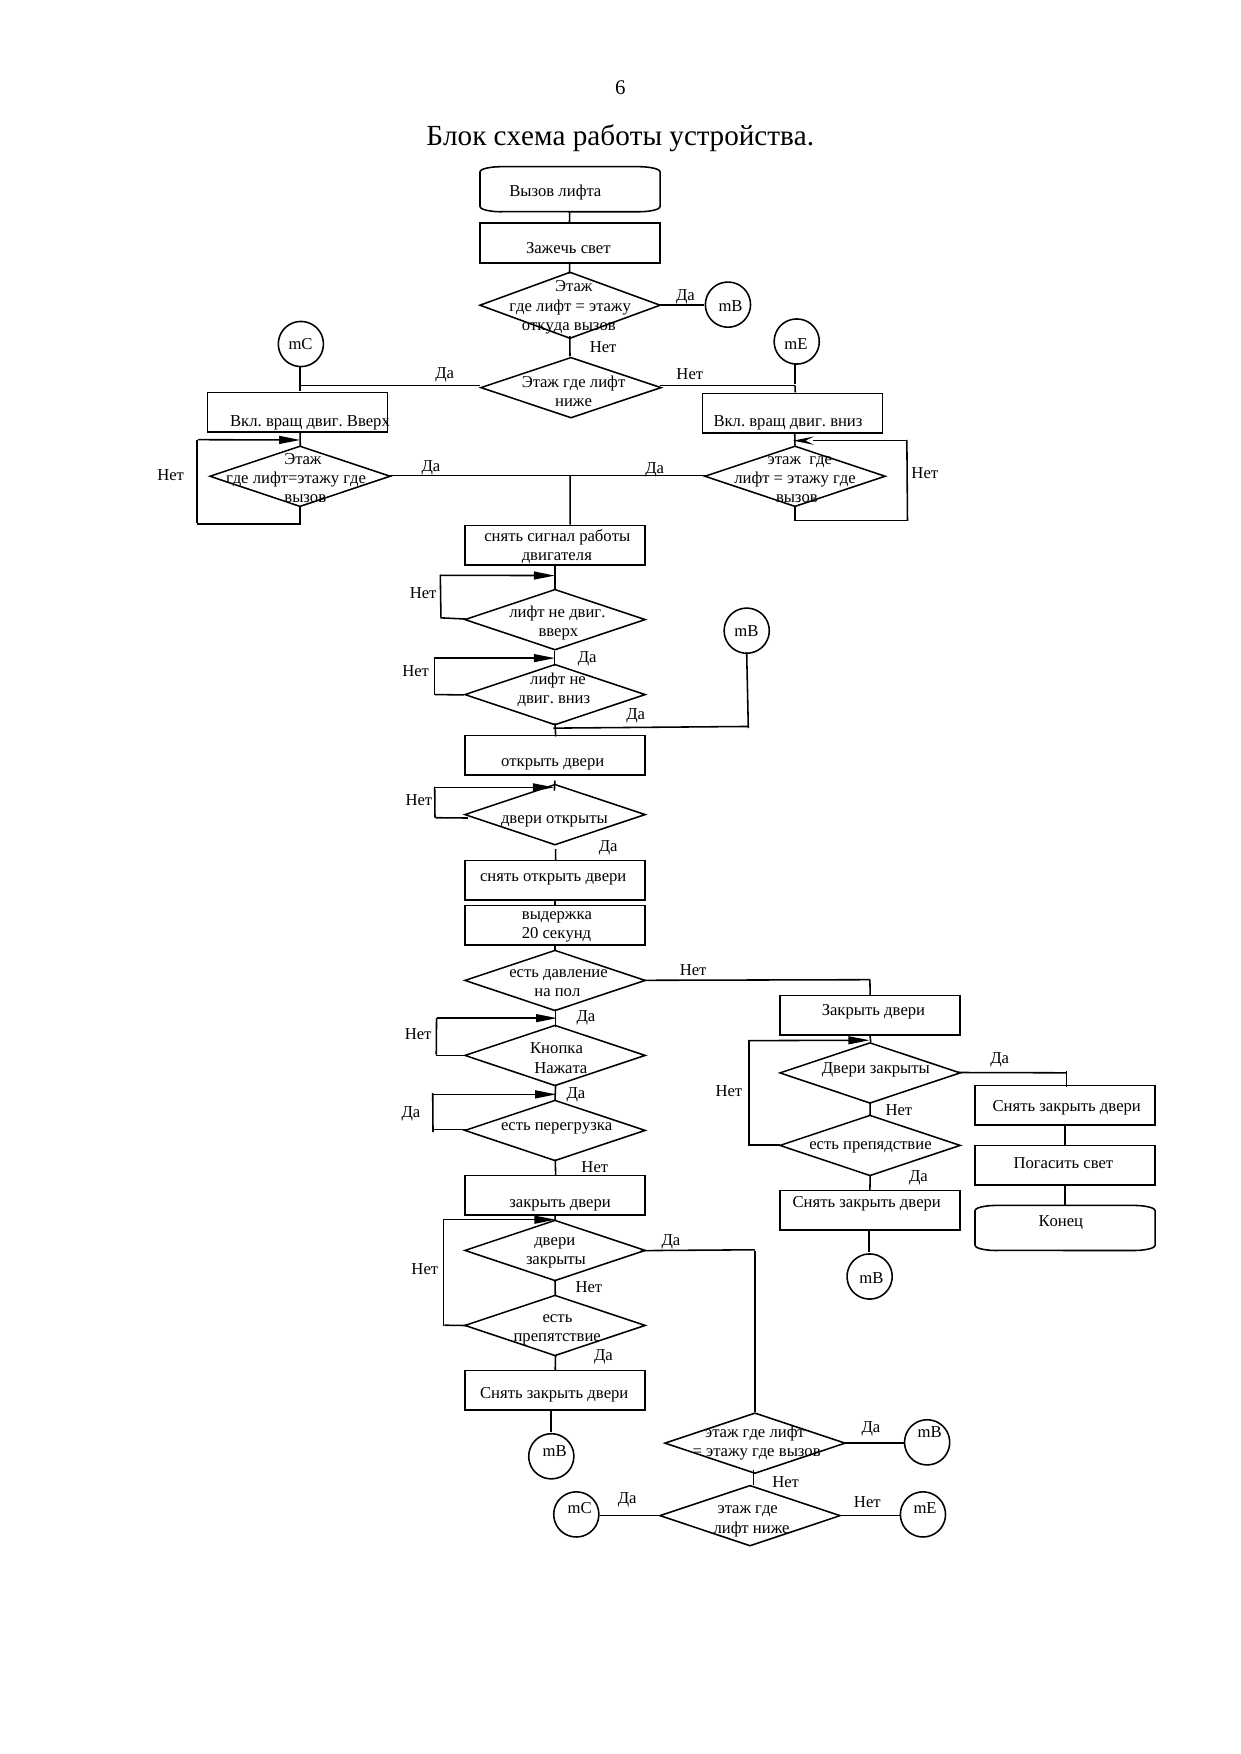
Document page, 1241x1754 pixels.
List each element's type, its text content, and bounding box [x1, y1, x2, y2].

text [1156, 1096, 1181, 1115]
text Нажата Двери закрыты [750, 1057, 822, 1077]
text Снять закрыть двери [466, 1383, 644, 1402]
text [961, 1211, 974, 1230]
text [59, 621, 520, 640]
text лифт ниже [932, 1517, 1181, 1537]
text Нажата Двери закрыты [786, 1057, 954, 1077]
text [646, 1383, 754, 1402]
text [59, 1096, 431, 1115]
text есть перегрузка [1066, 1115, 1181, 1134]
text лифт не двиг. [470, 602, 640, 621]
text вызов вызов [909, 487, 1181, 506]
text [532, 1222, 578, 1230]
text Погасить свет [59, 1153, 554, 1172]
text [769, 621, 1181, 640]
text Нет [676, 364, 706, 383]
text [891, 1268, 1181, 1287]
text [749, 688, 1181, 707]
text [756, 1249, 868, 1268]
text [872, 1038, 1181, 1057]
text Этаж [709, 283, 746, 295]
text Этаж этаж где [198, 449, 286, 468]
text этаж где лифт mB [792, 1427, 833, 1441]
text этаж где лифт mB [677, 1422, 791, 1441]
text Нет [402, 661, 432, 680]
text Погасить свет [976, 1153, 1154, 1172]
text Этаж где лифт [301, 372, 522, 386]
text [691, 1230, 868, 1249]
text [59, 410, 207, 429]
text [600, 391, 794, 410]
text Нет [581, 1157, 611, 1176]
text лифт не двиг. [442, 602, 512, 618]
text [750, 295, 1181, 314]
text [59, 1192, 464, 1211]
text mE [902, 1498, 944, 1517]
text [646, 544, 1181, 564]
text Нет [679, 960, 709, 979]
text Этаж этаж где [59, 449, 196, 468]
text Да [990, 1048, 1020, 1067]
text [596, 1307, 754, 1326]
text вызов вызов [59, 487, 196, 506]
text Этаж этаж где [809, 449, 906, 468]
text двиг. вниз [470, 688, 640, 707]
text есть [470, 1307, 640, 1326]
text Этаж этаж где [736, 449, 854, 468]
text откуда вызов [709, 314, 747, 326]
text [59, 981, 518, 1000]
text mC [555, 1498, 598, 1517]
text где лифт=этажу где лифт = этажу где [198, 468, 236, 487]
text Нажата Двери закрыты [586, 1057, 748, 1077]
text Этаж этаж где [241, 449, 359, 468]
text [1066, 1192, 1181, 1211]
text где лифт=этажу где лифт = этажу где [859, 468, 906, 487]
text вызов вызов [307, 487, 569, 506]
text лифт не двиг. [598, 602, 1181, 621]
text открыть двери [466, 751, 644, 770]
text Этаж [513, 276, 627, 295]
text [646, 866, 1181, 885]
text [599, 1038, 848, 1057]
text Да [618, 1488, 647, 1507]
text лифт ниже [555, 1517, 597, 1536]
text [750, 1096, 869, 1115]
text [646, 751, 1181, 770]
text Да [676, 284, 706, 304]
text вызов вызов [198, 487, 293, 506]
text [59, 238, 479, 257]
text выдержка [59, 904, 554, 923]
text [976, 1146, 1154, 1153]
text mB [707, 295, 749, 314]
text снять открыть двери [466, 866, 644, 885]
text Да [661, 1229, 691, 1249]
text Нажата Двери закрыты [918, 1057, 1181, 1077]
text [961, 1000, 1181, 1019]
text препятствие [434, 1326, 518, 1345]
text выдержка [556, 904, 1181, 923]
text [646, 923, 1181, 942]
text вызов вызов [248, 487, 352, 505]
text mB = этажу где вызов [59, 1441, 532, 1460]
text где лифт=этажу где лифт = этажу где [364, 476, 569, 487]
text Снять закрыть двери [976, 1096, 1154, 1115]
text Погасить свет [887, 1153, 974, 1172]
text лифт не двиг. [728, 609, 765, 621]
text Этаж где лифт [657, 386, 794, 391]
text [444, 1307, 514, 1324]
text препятствие [595, 1326, 754, 1345]
text [444, 1230, 520, 1249]
text Да [594, 1344, 624, 1364]
text этаж где лифт mB [941, 1422, 1181, 1441]
text есть давление [596, 962, 679, 979]
text вверх [475, 621, 635, 640]
text Погасить свет [557, 1153, 854, 1172]
text [59, 808, 496, 827]
text [961, 1192, 1064, 1211]
text Этаж этаж где [314, 449, 781, 468]
text вызов вызов [743, 487, 847, 505]
text mB = этажу где вызов [671, 1441, 840, 1460]
text [834, 1045, 906, 1057]
text [797, 391, 1181, 410]
text Да [578, 647, 607, 666]
text есть перегрузка [434, 1115, 505, 1129]
text лифт не двиг. [59, 602, 463, 621]
text этаж где лифт mB [59, 1422, 550, 1441]
text лифт не [748, 669, 1181, 688]
text [592, 981, 869, 1000]
text Нажата Двери закрыты [476, 1057, 634, 1077]
text [556, 1268, 754, 1287]
text Да [576, 1006, 606, 1025]
text закрыты [470, 1249, 640, 1268]
text [524, 1268, 587, 1279]
text [871, 981, 1181, 1000]
text есть перегрузка [820, 1117, 920, 1134]
text где лифт=этажу где лифт = этажу где [451, 468, 645, 475]
text где лифт = этажу [485, 295, 655, 314]
text [59, 1498, 558, 1517]
text [932, 1134, 1064, 1153]
text [818, 334, 1181, 353]
text снять сигнал работы [466, 526, 644, 544]
text [59, 1307, 443, 1326]
text [590, 621, 725, 640]
text [59, 751, 464, 770]
text [1154, 1230, 1181, 1249]
text [482, 1134, 628, 1153]
text [871, 1096, 974, 1115]
text [941, 1498, 1181, 1517]
text Нет [854, 1491, 883, 1511]
text откуда вызов [777, 320, 816, 334]
subtitle Блок схема работы устройства. [59, 118, 1181, 152]
text [661, 238, 1181, 257]
text [1066, 1134, 1181, 1153]
text [781, 1211, 959, 1229]
text [756, 1268, 848, 1287]
text Нет [589, 336, 619, 356]
text mB = этажу где вызов [944, 1441, 1181, 1460]
text [59, 688, 496, 707]
text Нет [715, 1081, 745, 1100]
text Этаж где лифт [620, 372, 1181, 391]
text вызов вызов [571, 487, 788, 506]
text [977, 1207, 1153, 1211]
text этаж где лифт mB [552, 1422, 722, 1441]
text mB [725, 621, 768, 640]
text [883, 410, 1181, 429]
text Да [401, 1102, 431, 1121]
text Этаж [586, 276, 1181, 295]
text [869, 1249, 1181, 1268]
text [59, 1038, 464, 1057]
text Этаж где лифт [59, 372, 299, 391]
text лифт не [574, 669, 746, 688]
text Нажата Двери закрыты [59, 1057, 524, 1077]
text этаж где [665, 1498, 835, 1517]
text [870, 1230, 976, 1249]
text [781, 996, 959, 1000]
text [444, 1268, 554, 1287]
text Погасить свет [1156, 1153, 1181, 1172]
text mB = этажу где вызов [530, 1441, 573, 1460]
text где лифт=этажу где лифт = этажу где [571, 476, 731, 487]
text лифт не [59, 669, 434, 688]
text Нет [911, 463, 941, 482]
text закрыть двери [466, 1192, 644, 1211]
text Этаж этаж где [908, 449, 1181, 468]
text Да [645, 458, 675, 477]
text на пол [473, 981, 637, 1000]
text препятствие [756, 1326, 1181, 1345]
text [444, 1220, 538, 1230]
text [756, 1383, 1181, 1402]
text Да [861, 1417, 891, 1436]
text вызов вызов [802, 487, 906, 506]
text [750, 1041, 869, 1057]
text Да [435, 363, 465, 382]
text [529, 1000, 581, 1009]
text [646, 525, 1181, 544]
text [750, 1134, 808, 1144]
text есть перегрузка [470, 1115, 640, 1134]
text Погасить свет [809, 1153, 931, 1172]
text [59, 1249, 443, 1268]
text где лифт=этажу где лифт = этажу где [908, 468, 1181, 487]
text лифт не [491, 669, 619, 688]
text Кнопка [470, 1038, 640, 1057]
text Нет [409, 583, 439, 602]
text [590, 1230, 661, 1249]
text лифт ниже [782, 1517, 914, 1537]
text где лифт=этажу где лифт = этажу где [710, 468, 880, 487]
text [59, 1383, 464, 1402]
text лифт ниже [59, 1517, 567, 1537]
text Снять закрыть двери [781, 1192, 959, 1211]
text mB = этажу где вызов [570, 1441, 709, 1460]
text [594, 1498, 707, 1515]
text Закрыть двери [781, 1000, 959, 1019]
text есть препядствие [785, 1134, 955, 1153]
text есть давление [470, 962, 640, 981]
text [59, 544, 464, 564]
text mB = этажу где вызов [906, 1441, 948, 1460]
text Нет [404, 1024, 434, 1043]
text [598, 1251, 754, 1268]
text Зажечь свет [481, 238, 659, 257]
text двери открыты [470, 808, 640, 827]
text Нет [157, 465, 187, 484]
text есть перегрузка [976, 1115, 1154, 1124]
text Нет [411, 1259, 441, 1278]
text [59, 1268, 443, 1287]
text Вызов лифта [481, 180, 659, 199]
text [323, 334, 569, 353]
text выдержка [466, 906, 644, 923]
text [59, 866, 464, 885]
text Нет [405, 790, 435, 809]
text [444, 1249, 512, 1268]
text [646, 1192, 779, 1211]
text [571, 334, 775, 353]
text [59, 1211, 534, 1230]
text [59, 1134, 527, 1153]
text есть перегрузка [887, 1115, 1064, 1134]
text есть перегрузка [605, 1115, 748, 1134]
text Вкл. вращ двиг. вниз [703, 410, 882, 429]
text [434, 295, 502, 314]
text Да [598, 835, 628, 854]
text Да [421, 456, 451, 475]
text [703, 394, 882, 410]
text Конец [976, 1211, 1154, 1230]
text лифт ниже [902, 1517, 944, 1536]
text лифт не [435, 669, 536, 688]
text Нет [772, 1472, 802, 1491]
text [851, 1255, 889, 1268]
text [59, 525, 464, 544]
text откуда вызов [509, 314, 631, 334]
text Да [909, 1166, 939, 1185]
text ниже [497, 391, 645, 410]
text Да [626, 704, 656, 723]
text [59, 334, 279, 353]
text Этаж [59, 276, 554, 295]
text [583, 1134, 797, 1153]
text [556, 1211, 779, 1230]
text [59, 180, 479, 199]
text откуда вызов [434, 314, 553, 334]
text [434, 1096, 554, 1115]
text [793, 1498, 905, 1515]
text двигателя [466, 544, 644, 564]
text [661, 180, 1181, 199]
text [614, 688, 747, 707]
text препятствие [473, 1326, 637, 1345]
text [59, 1000, 555, 1019]
text [642, 306, 706, 314]
text лифт ниже [586, 1517, 718, 1537]
text mB = этажу где вызов [801, 1444, 910, 1460]
text есть перегрузка [59, 1115, 470, 1134]
text 20 секунд [466, 923, 644, 942]
text mC [280, 334, 322, 353]
text Да [566, 1083, 596, 1102]
text где лифт=этажу где лифт = этажу где [59, 468, 196, 487]
text Нет [575, 1277, 605, 1296]
text [556, 1000, 779, 1019]
text [1156, 1211, 1181, 1230]
text [388, 410, 702, 429]
text [517, 1102, 593, 1115]
text [976, 1230, 1154, 1249]
text [438, 1038, 511, 1055]
text mE [775, 334, 818, 353]
text есть перегрузка [750, 1115, 865, 1134]
text Вкл. вращ двиг. Вверх [208, 410, 387, 429]
text двери [475, 1230, 635, 1249]
text mB [848, 1268, 891, 1287]
text есть давление [709, 962, 1181, 981]
text этаж где лифт mB [906, 1422, 948, 1441]
text [756, 1307, 1181, 1326]
text есть давление [59, 962, 514, 981]
text [59, 923, 464, 942]
text этаж где лифт mB [788, 1422, 914, 1441]
text Этаж где лифт [486, 372, 656, 391]
text [556, 1096, 748, 1115]
text где лифт=этажу где лифт = этажу где [215, 468, 385, 487]
text [59, 1230, 443, 1249]
text откуда вызов [587, 314, 1181, 334]
text [59, 391, 542, 410]
text лифт ниже [670, 1517, 830, 1537]
text Нет [885, 1100, 915, 1119]
text [614, 808, 1181, 827]
text Этаж где лифт [301, 386, 485, 391]
